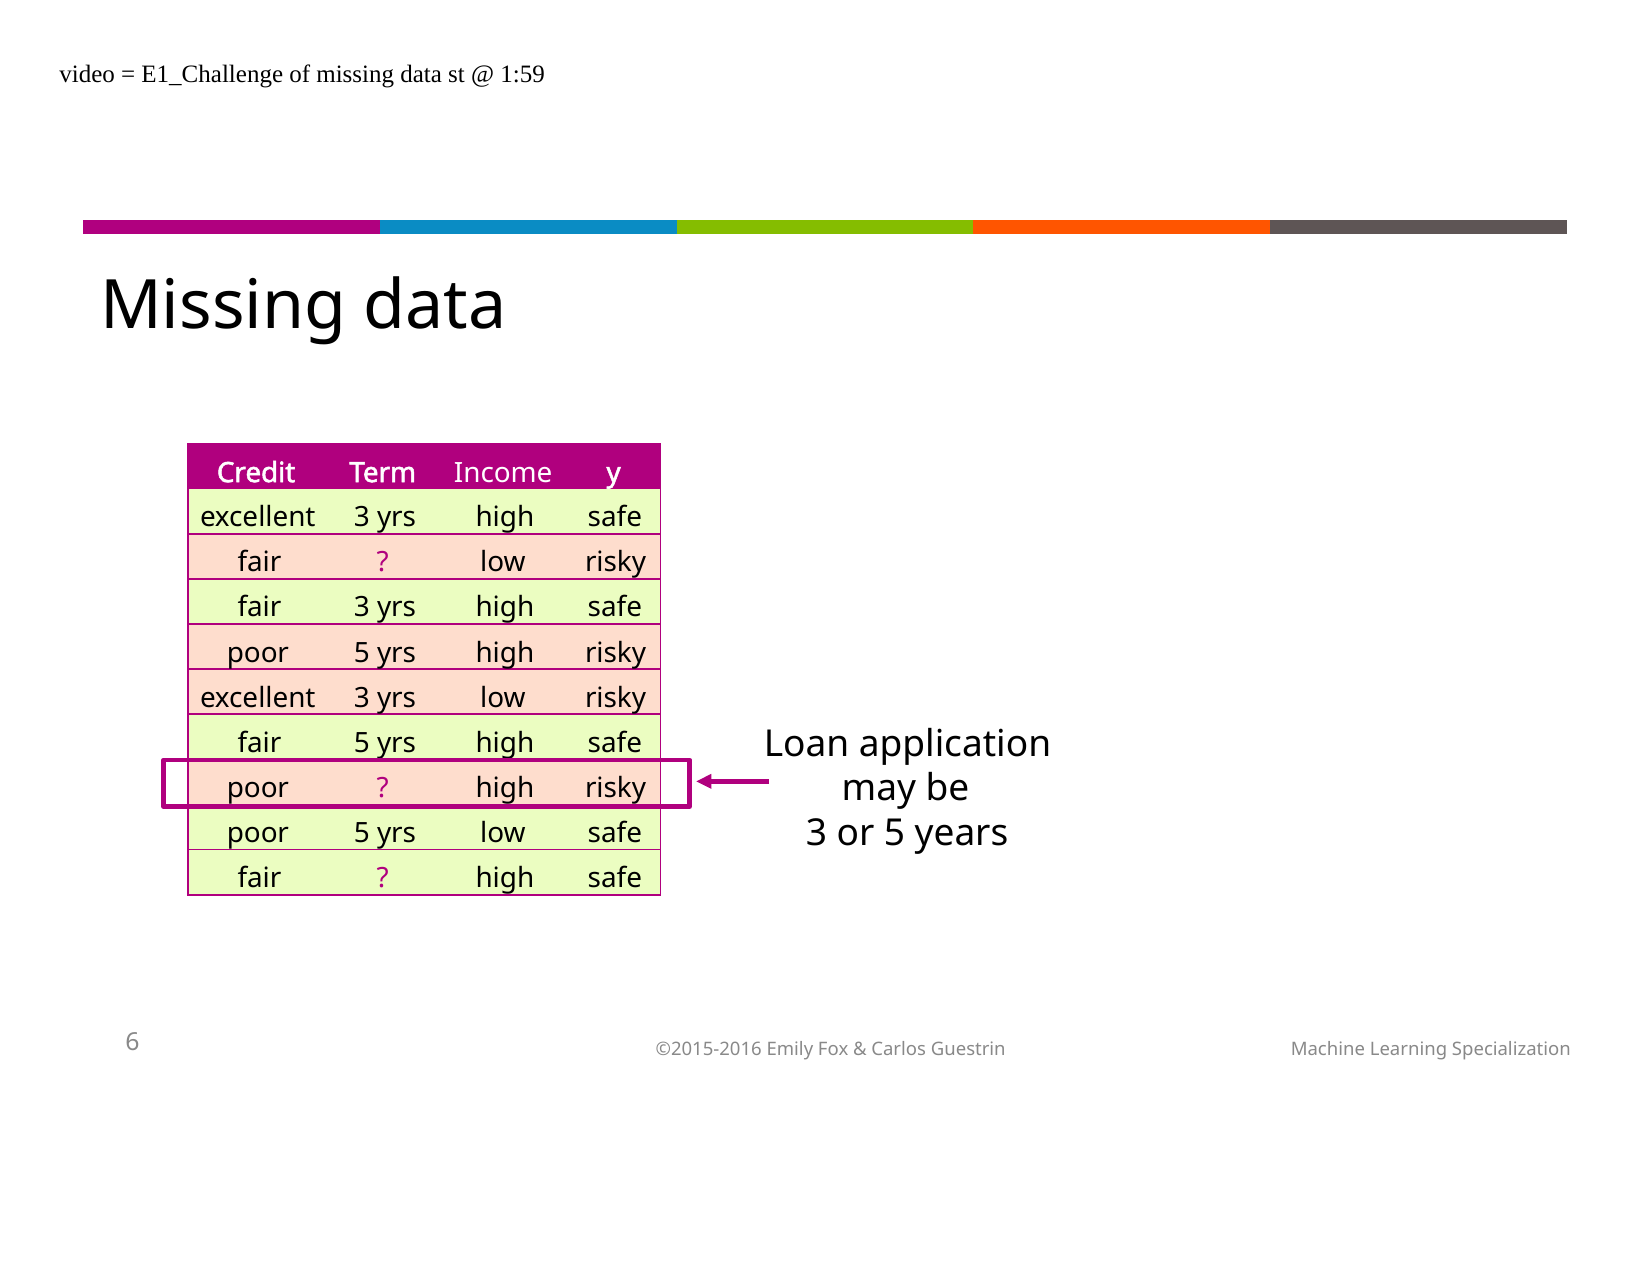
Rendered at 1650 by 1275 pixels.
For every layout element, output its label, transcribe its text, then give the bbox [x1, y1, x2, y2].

text video = E1_Challenge of missing data st @ 1:59 [59, 59, 1591, 88]
